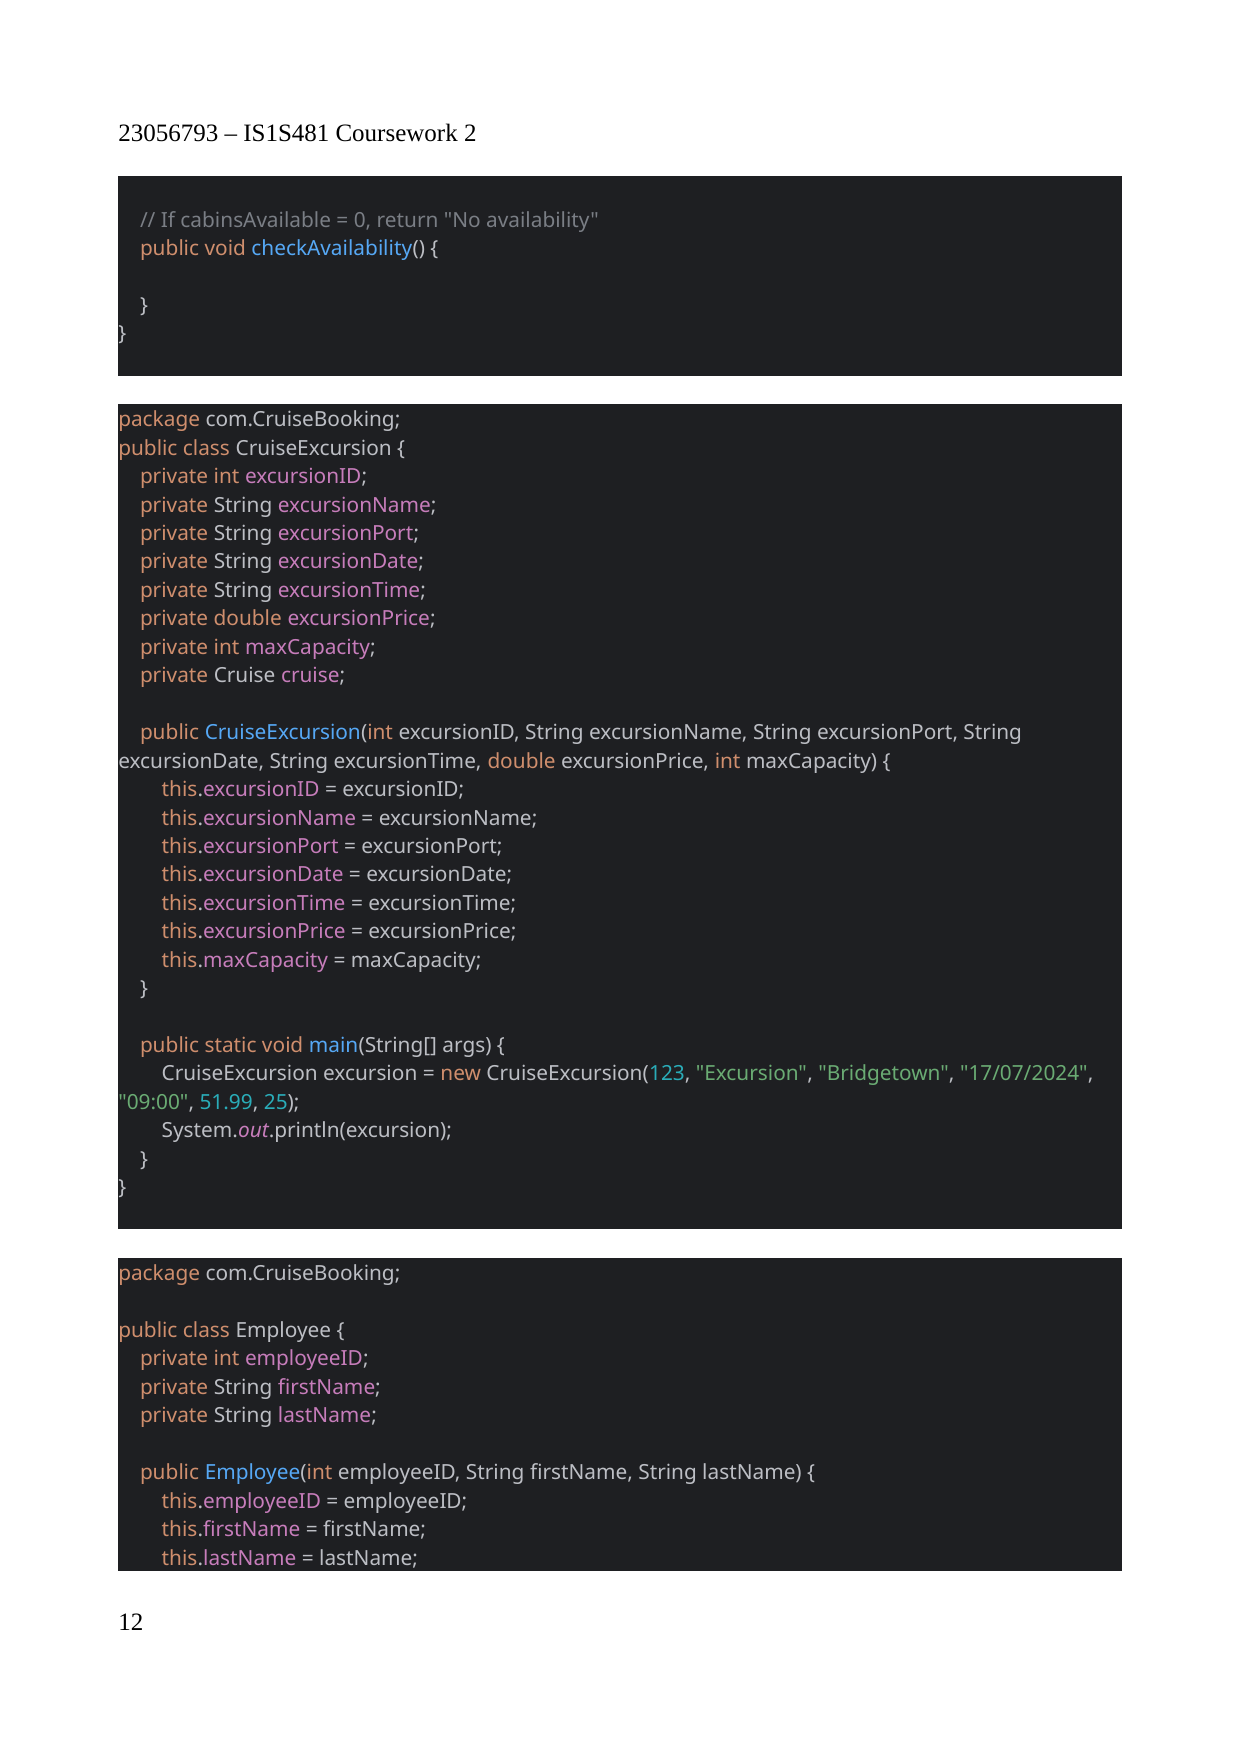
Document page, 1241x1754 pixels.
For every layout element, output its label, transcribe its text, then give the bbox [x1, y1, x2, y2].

text package com.CruiseBooking; public class Employee { private int employeeID; private String firstName; private String lastName; public Employee(int employeeID, String firstName, String lastName) { this.employeeID = employeeID; this.firstName = firstName; this.lastName = lastName; [118, 1258, 1122, 1571]
text // If cabinsAvailable = 0, return "No availability" public void checkAvailability() { } } [118, 176, 1122, 376]
text package com.CruiseBooking; public class CruiseExcursion { private int excursionID; private String excursionName; private String excursionPort; private String excursionDate; private String excursionTime; private double excursionPrice; private int maxCapacity; private Cruise cruise; public CruiseExcursion(int excursionID, String excursionName, String excursionPort, String excursionDate, String excursionTime, double excursionPrice, int maxCapacity) { this.excursionID = excursionID; this.excursionName = excursionName; this.excursionPort = excursionPort; this.excursionDate = excursionDate; this.excursionTime = excursionTime; this.excursionPrice = excursionPrice; this.maxCapacity = maxCapacity; } public static void main(String[] args) { CruiseExcursion excursion = new CruiseExcursion(123, "Excursion", "Bridgetown", "17/07/2024", "09:00", 51.99, 25); System.out.println(excursion); } } [118, 404, 1122, 1229]
